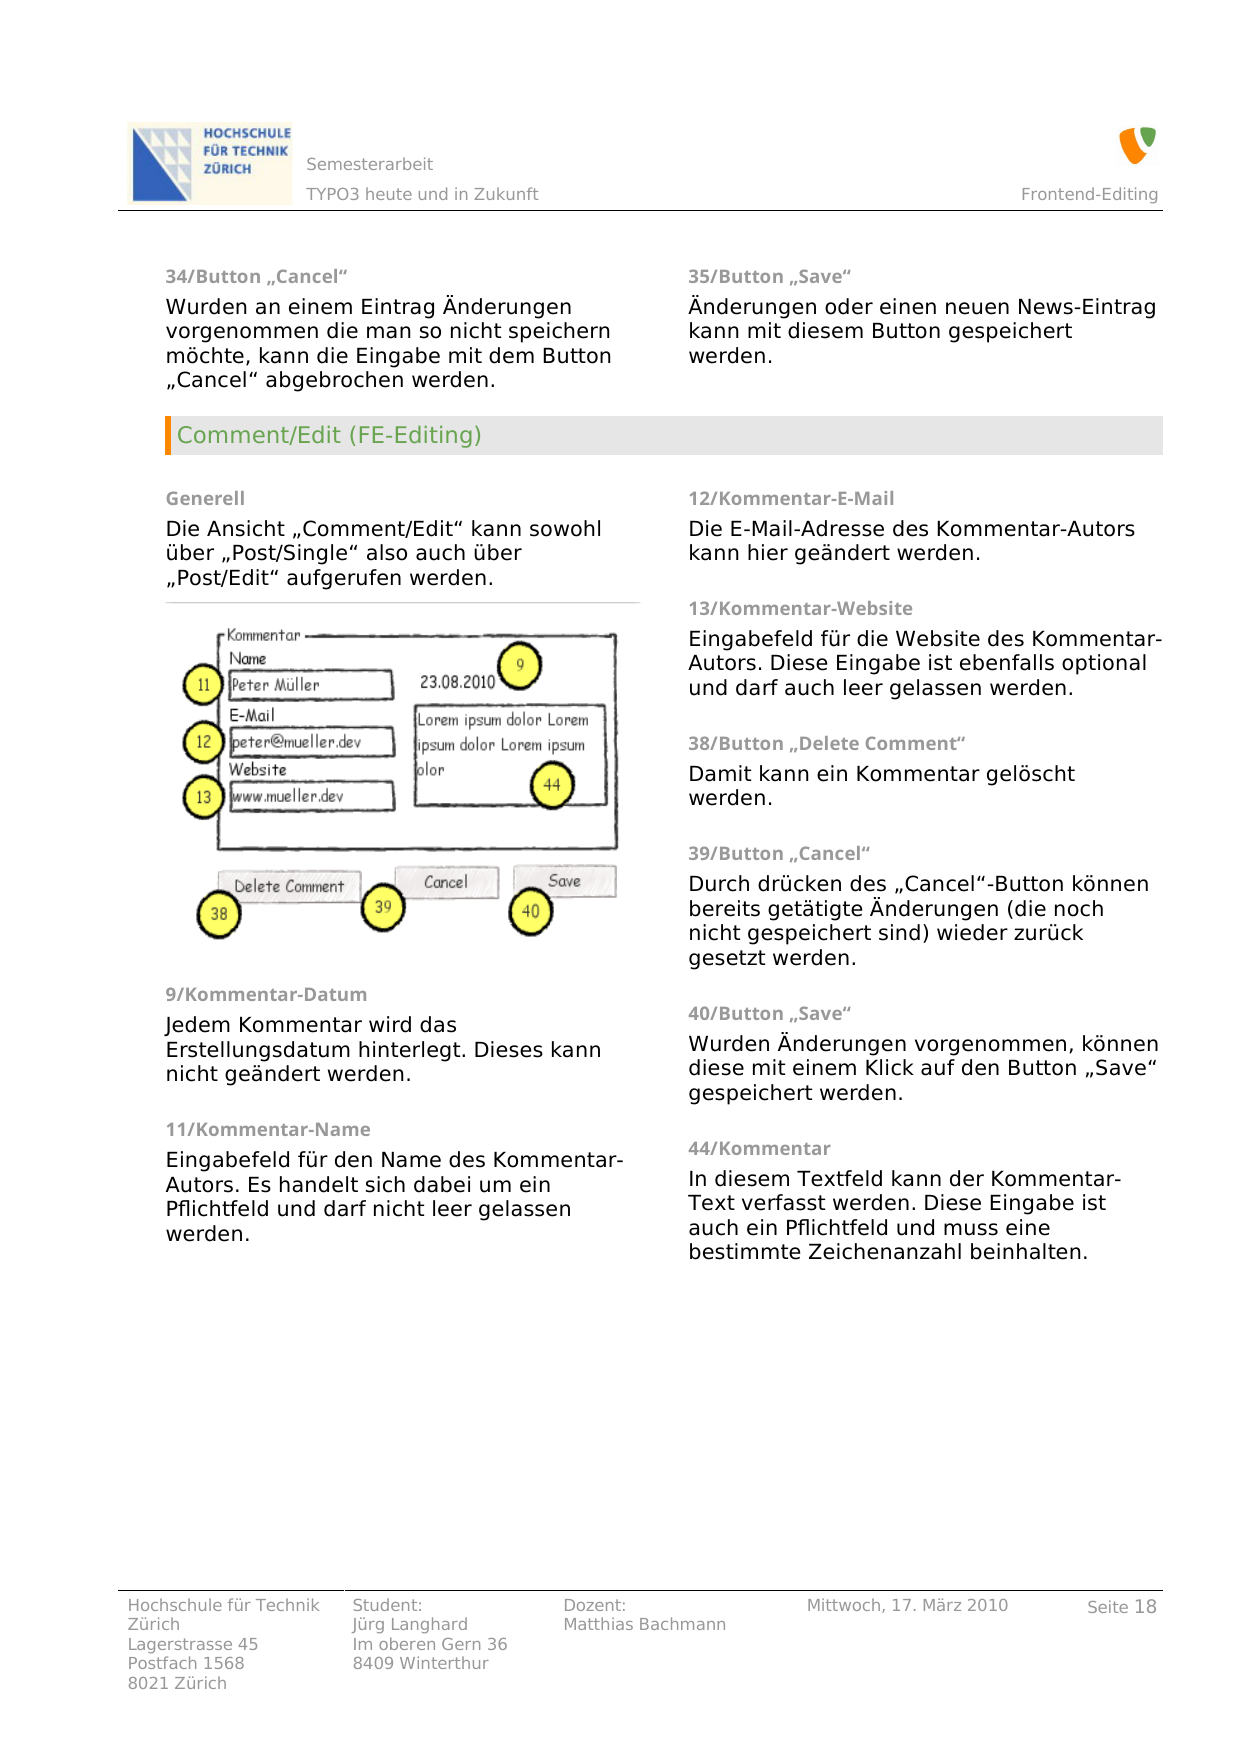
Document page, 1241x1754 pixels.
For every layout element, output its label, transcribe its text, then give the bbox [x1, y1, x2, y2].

text Damit kann ein Kommentar gelöscht werden. [688, 762, 1163, 811]
subtitle 13/Kommentar-Website [688, 595, 1163, 621]
text Wurden Änderungen vorgenommen, können diese mit einem Klick auf den Button „Save“ gespeichert werden. [688, 1032, 1163, 1105]
subtitle 34/Button „Cancel“ [165, 263, 641, 289]
text Die E-Mail-Adresse des Kommentar-Autors kann hier geändert werden. [688, 516, 1163, 565]
subtitle 35/Button „Save“ [688, 263, 1163, 289]
text Wurden an einem Eintrag Änderungen vorgenommen die man so nicht speichern möchte, kann die Eingabe mit dem Button „Cancel“ abgebrochen werden. [165, 294, 641, 392]
subtitle 9/Kommentar-Datum [165, 981, 641, 1007]
text Eingabefeld für den Name des Kommentar-Autors. Es handelt sich dabei um ein Pflichtfeld und darf nicht leer gelassen werden. [165, 1148, 641, 1246]
text Jedem Kommentar wird das Erstellungsdatum hinterlegt. Dieses kann nicht geändert werden. [165, 1013, 641, 1087]
text Eingabefeld für die Website des Kommentar-Autors. Diese Eingabe ist ebenfalls optional und darf auch leer gelassen werden. [688, 627, 1163, 700]
picture [165, 602, 641, 952]
text In diesem Textfeld kann der Kommentar-Text verfasst werden. Diese Eingabe ist auch ein Pflichtfeld und muss eine bestimmte Zeichenanzahl beinhalten. [688, 1166, 1163, 1264]
subtitle 11/Kommentar-Name [165, 1116, 641, 1142]
picture [127, 122, 293, 205]
subtitle Generell [165, 484, 641, 511]
subtitle 12/Kommentar-E-Mail [688, 484, 1163, 511]
text Änderungen oder einen neuen News-Eintrag kann mit diesem Button gespeichert werden. [688, 294, 1163, 368]
picture [1116, 125, 1159, 166]
subtitle 38/Button „Delete Comment“ [688, 730, 1163, 756]
text Durch drücken des „Cancel“-Button können bereits getätigte Änderungen (die noch nicht gespeichert sind) wieder zurück gesetzt werden. [688, 872, 1163, 970]
text Die Ansicht „Comment/Edit“ kann sowohl über „Post/Single“ also auch über „Post/Edit“ aufgerufen werden. [165, 516, 641, 590]
subtitle 44/Kommentar [688, 1134, 1163, 1161]
subtitle Comment/Edit (FE-Editing) [171, 416, 1163, 455]
subtitle 40/Button „Save“ [688, 999, 1163, 1026]
subtitle 39/Button „Cancel“ [688, 840, 1163, 866]
